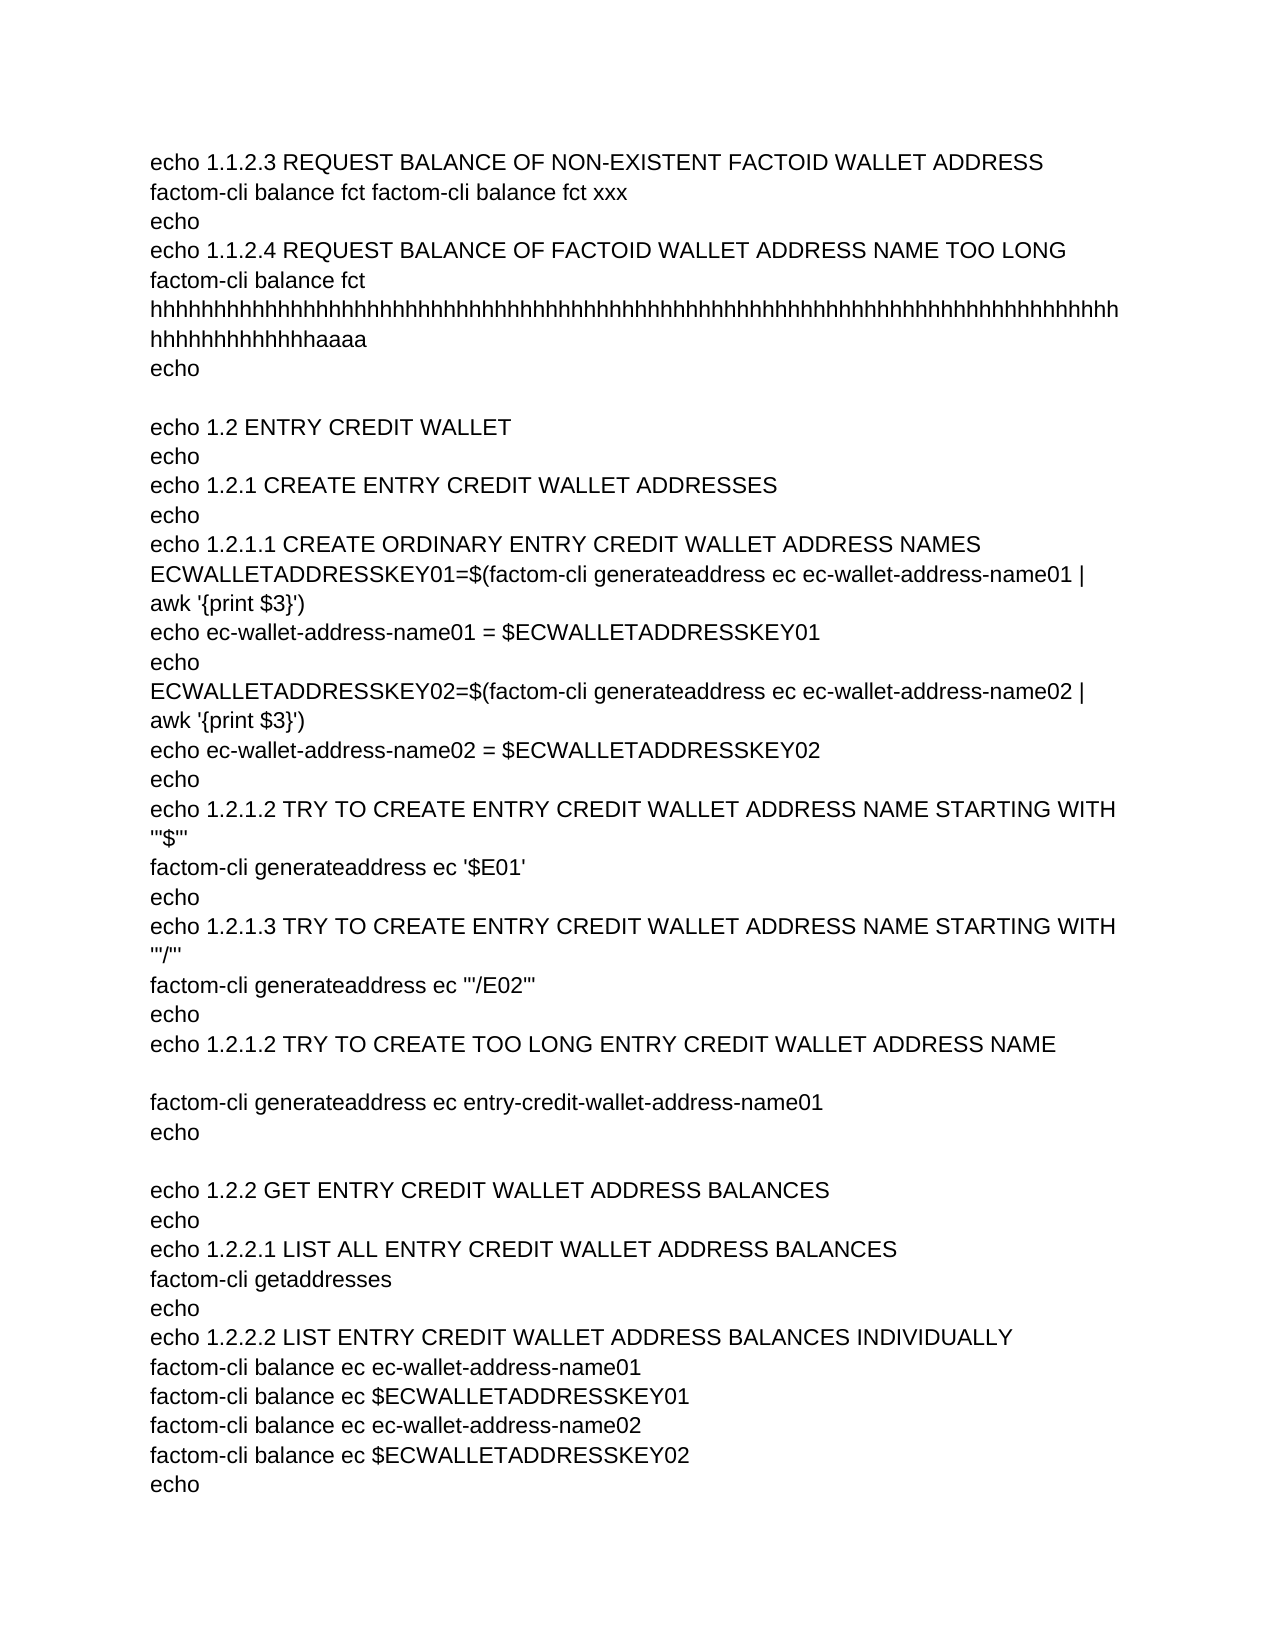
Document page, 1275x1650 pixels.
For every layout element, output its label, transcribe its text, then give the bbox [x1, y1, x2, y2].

text ECWALLETADDRESSKEY01=$(factom-cli generateaddress ec ec-wallet-address-name01 | awk '{print $3}') [150, 561, 1125, 616]
text echo 1.1.2.3 REQUEST BALANCE OF NON-EXISTENT FACTOID WALLET ADDRESS [150, 150, 1125, 176]
text echo [150, 767, 1125, 792]
text factom-cli generateaddress ec "'/E02'" [150, 972, 1125, 998]
text echo [150, 209, 1125, 234]
text factom-cli getaddresses [150, 1266, 1125, 1292]
text echo [150, 1207, 1125, 1233]
text echo [150, 356, 1125, 381]
text echo [150, 1472, 1125, 1497]
text echo [150, 649, 1125, 675]
text factom-cli balance ec ec-wallet-address-name01 [150, 1354, 1125, 1380]
text echo 1.2 ENTRY CREDIT WALLET [150, 414, 1125, 440]
text factom-cli balance ec ec-wallet-address-name02 [150, 1413, 1125, 1439]
text echo 1.2.1.3 TRY TO CREATE ENTRY CREDIT WALLET ADDRESS NAME STARTING WITH '"/"' [150, 914, 1125, 969]
text echo [150, 884, 1125, 910]
text echo 1.2.2.2 LIST ENTRY CREDIT WALLET ADDRESS BALANCES INDIVIDUALLY [150, 1325, 1125, 1351]
text echo 1.2.1.2 TRY TO CREATE TOO LONG ENTRY CREDIT WALLET ADDRESS NAME [150, 1031, 1125, 1086]
text echo ec-wallet-address-name01 = $ECWALLETADDRESSKEY01 [150, 620, 1125, 646]
text factom-cli balance ec $ECWALLETADDRESSKEY01 [150, 1384, 1125, 1409]
text factom-cli balance fct factom-cli balance fct xxx [150, 179, 1125, 205]
text echo [150, 444, 1125, 469]
text factom-cli generateaddress ec '$E01' [150, 855, 1125, 881]
text factom-cli balance ec $ECWALLETADDRESSKEY02 [150, 1442, 1125, 1468]
text factom-cli balance fct hhhhhhhhhhhhhhhhhhhhhhhhhhhhhhhhhhhhhhhhhhhhhhhhhhhhhhhhhhhhhhhhhhhhhhhhhhhhhhhhhhhhhhhhhaaaa [150, 267, 1125, 352]
text echo [150, 1002, 1125, 1027]
text echo 1.2.2.1 LIST ALL ENTRY CREDIT WALLET ADDRESS BALANCES [150, 1237, 1125, 1262]
text echo 1.2.1.1 CREATE ORDINARY ENTRY CREDIT WALLET ADDRESS NAMES [150, 532, 1125, 557]
text echo 1.2.2 GET ENTRY CREDIT WALLET ADDRESS BALANCES [150, 1178, 1125, 1204]
text echo ec-wallet-address-name02 = $ECWALLETADDRESSKEY02 [150, 737, 1125, 763]
text echo 1.1.2.4 REQUEST BALANCE OF FACTOID WALLET ADDRESS NAME TOO LONG [150, 238, 1125, 264]
text factom-cli generateaddress ec entry-credit-wallet-address-name01 [150, 1090, 1125, 1116]
text echo [150, 502, 1125, 528]
text echo 1.2.1 CREATE ENTRY CREDIT WALLET ADDRESSES [150, 473, 1125, 499]
text ECWALLETADDRESSKEY02=$(factom-cli generateaddress ec ec-wallet-address-name02 | awk '{print $3}') [150, 679, 1125, 734]
text echo [150, 1296, 1125, 1321]
text echo 1.2.1.2 TRY TO CREATE ENTRY CREDIT WALLET ADDRESS NAME STARTING WITH '"$"' [150, 796, 1125, 851]
text echo [150, 1119, 1125, 1145]
